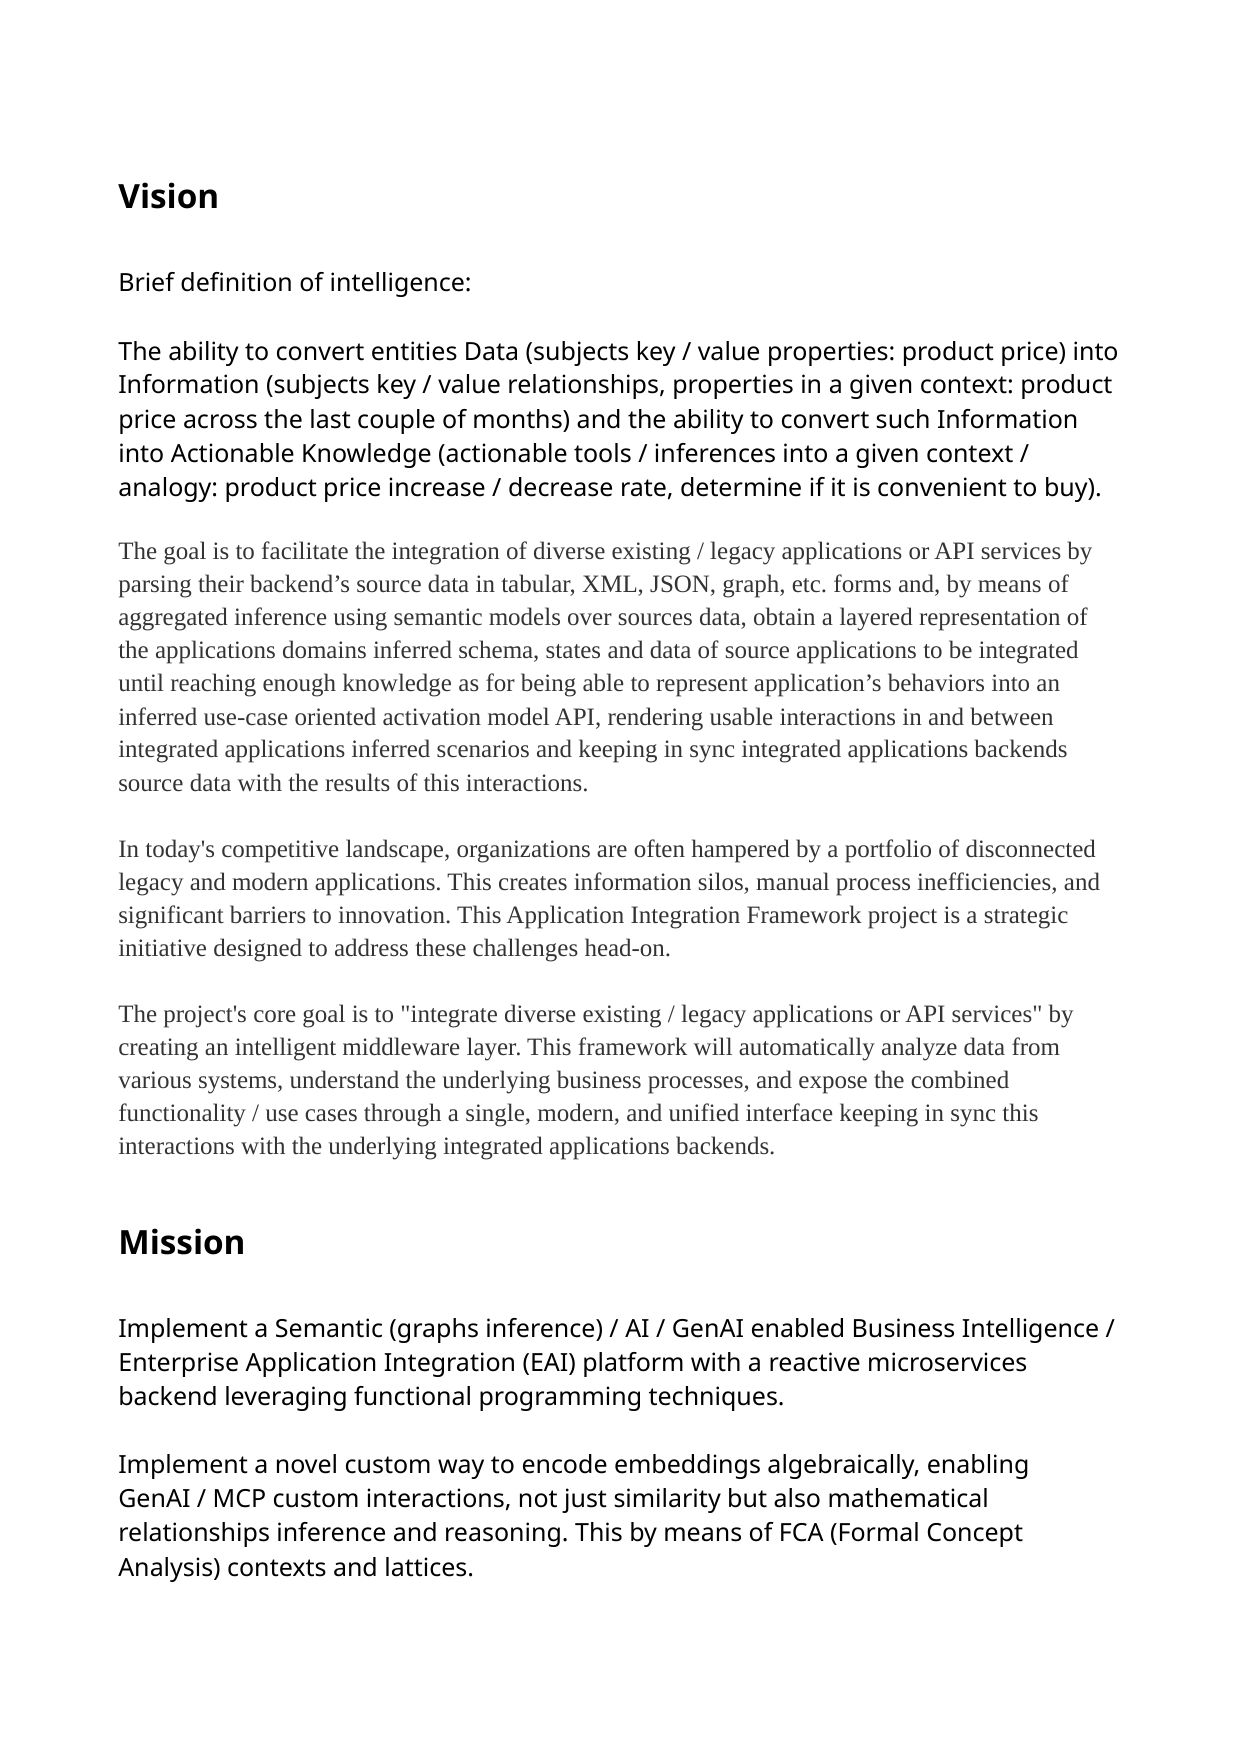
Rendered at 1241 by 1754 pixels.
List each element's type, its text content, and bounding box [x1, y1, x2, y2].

subtitle Vision [118, 173, 1122, 218]
text aggregated inference using semantic models over sources data, obtain a layered representation of the applications domains inferred schema, states and data of source applications to be integrated until reaching enough knowledge as for being able to represent application’s behaviors into an inferred use-case oriented activation model API, rendering usable interactions in and between integrated applications inferred scenarios and keeping in sync integrated applications backends source data with the results of this interactions. [118, 602, 1122, 796]
text In today's competitive landscape, organizations are often hampered by a portfolio of disconnected legacy and modern applications. This creates information silos, manual process inefficiencies, and significant barriers to innovation. This Application Integration Framework project is a strategic initiative designed to address these challenges head-on. [118, 834, 1122, 961]
subtitle Mission [118, 1219, 1122, 1264]
text parsing their backend’s source data in tabular, XML, JSON, graph, etc. forms and, by means of [118, 569, 1122, 598]
text Implement a Semantic (graphs inference) / AI / GenAI enabled Business Intelligence / Enterprise Application Integration (EAI) platform with a reactive microservices backend leveraging functional programming techniques. [118, 1311, 1122, 1413]
text The project's core goal is to "integrate diverse existing / legacy applications or API services" by creating an intelligent middleware layer. This framework will automatically analyze data from various systems, understand the underlying business processes, and expose the combined functionality / use cases through a single, modern, and unified interface keeping in sync this interactions with the underlying integrated applications backends. [118, 999, 1122, 1159]
text The ability to convert entities Data (subjects key / value properties: product price) into Information (subjects key / value relationships, properties in a given context: product price across the last couple of months) and the ability to convert such Information into Actionable Knowledge (actionable tools / inferences into a given context / analogy: product price increase / decrease rate, determine if it is convenient to buy). [118, 333, 1122, 503]
text The goal is to facilitate the integration of diverse existing / legacy applications or API services by [118, 536, 1122, 565]
text Brief definition of intelligence: [118, 265, 1122, 299]
text Implement a novel custom way to encode embeddings algebraically, enabling GenAI / MCP custom interactions, not just similarity but also mathematical relationships inference and reasoning. This by means of FCA (Formal Concept Analysis) contexts and lattices. [118, 1447, 1122, 1583]
